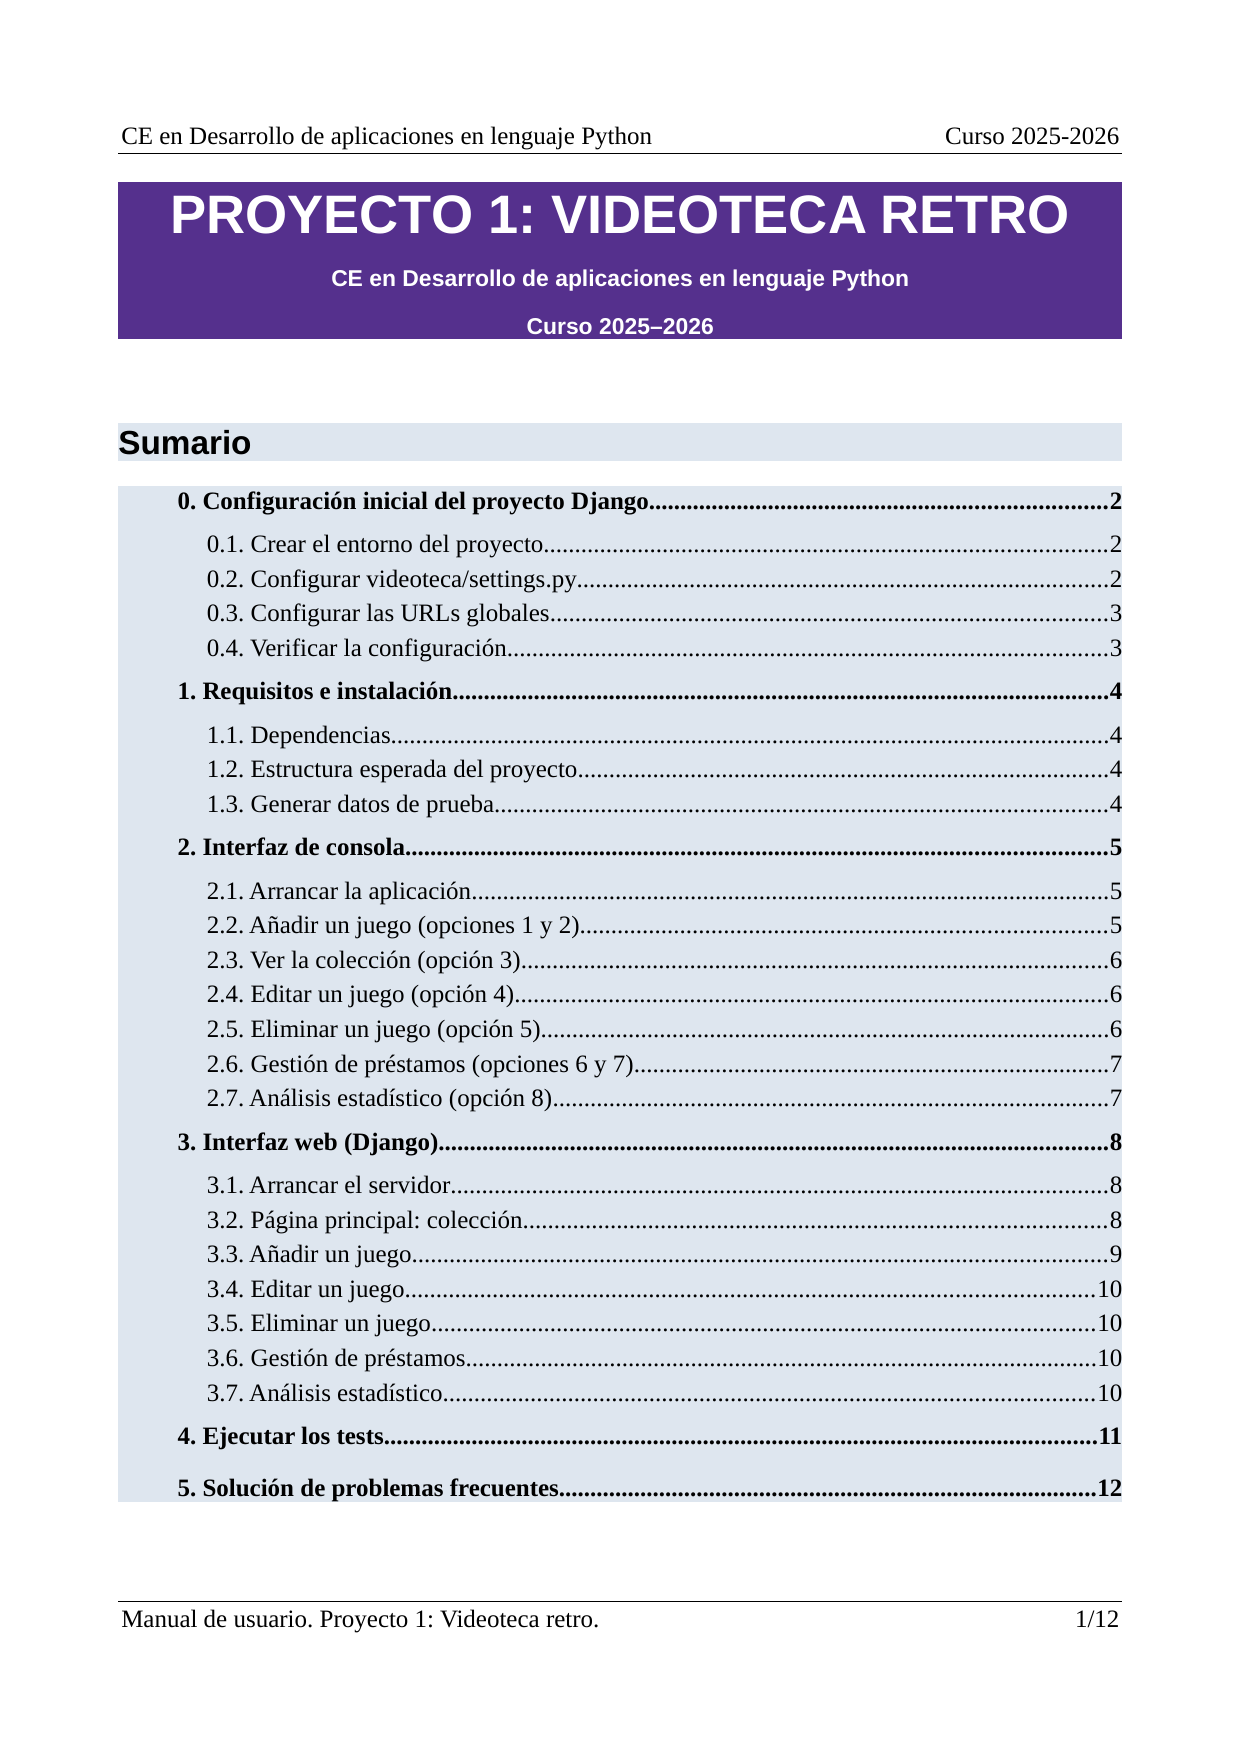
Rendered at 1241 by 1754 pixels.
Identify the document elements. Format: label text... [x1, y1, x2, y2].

text 0.3. Configurar las URLs globales 3 [207, 598, 1122, 627]
text 3.4. Editar un juego 10 [207, 1274, 1122, 1303]
text 3. Interfaz web (Django) 8 [177, 1127, 1122, 1156]
text 2.7. Análisis estadístico (opción 8) 7 [207, 1083, 1122, 1112]
text 0.4. Verificar la configuración 3 [207, 633, 1122, 662]
text 3.5. Eliminar un juego 10 [207, 1308, 1122, 1337]
text 3.3. Añadir un juego 9 [207, 1239, 1122, 1268]
text 0.1. Crear el entorno del proyecto 2 [207, 529, 1122, 558]
text 2.6. Gestión de préstamos (opciones 6 y 7) 7 [207, 1049, 1122, 1077]
text 2.5. Eliminar un juego (opción 5) 6 [207, 1014, 1122, 1043]
text 2.3. Ver la colección (opción 3) 6 [207, 945, 1122, 974]
text CE en Desarrollo de aplicaciones en lenguaje Python [118, 265, 1122, 292]
text 1.3. Generar datos de prueba 4 [207, 789, 1122, 818]
text 3.2. Página principal: colección 8 [207, 1205, 1122, 1233]
text 5. Solución de problemas frecuentes 12 [177, 1473, 1122, 1502]
text 2.2. Añadir un juego (opciones 1 y 2) 5 [207, 910, 1122, 939]
text 3.7. Análisis estadístico 10 [207, 1378, 1122, 1406]
text 3.6. Gestión de préstamos 10 [207, 1343, 1122, 1372]
text 2.1. Arrancar la aplicación 5 [207, 876, 1122, 904]
text 4. Ejecutar los tests 11 [177, 1421, 1122, 1450]
text 0.2. Configurar videoteca/settings.py 2 [207, 564, 1122, 592]
text 0. Configuración inicial del proyecto Django 2 [177, 486, 1122, 514]
text 3.1. Arrancar el servidor 8 [207, 1170, 1122, 1199]
text 2.4. Editar un juego (opción 4) 6 [207, 979, 1122, 1008]
text 2. Interfaz de consola 5 [177, 832, 1122, 861]
text 1. Requisitos e instalación 4 [177, 676, 1122, 705]
text 1.1. Dependencias 4 [207, 720, 1122, 748]
subtitle Sumario [118, 423, 1122, 461]
text 1.2. Estructura esperada del proyecto 4 [207, 754, 1122, 783]
text PROYECTO 1: VIDEOTECA RETRO [118, 182, 1122, 244]
text Curso 2025–2026 [118, 313, 1122, 339]
